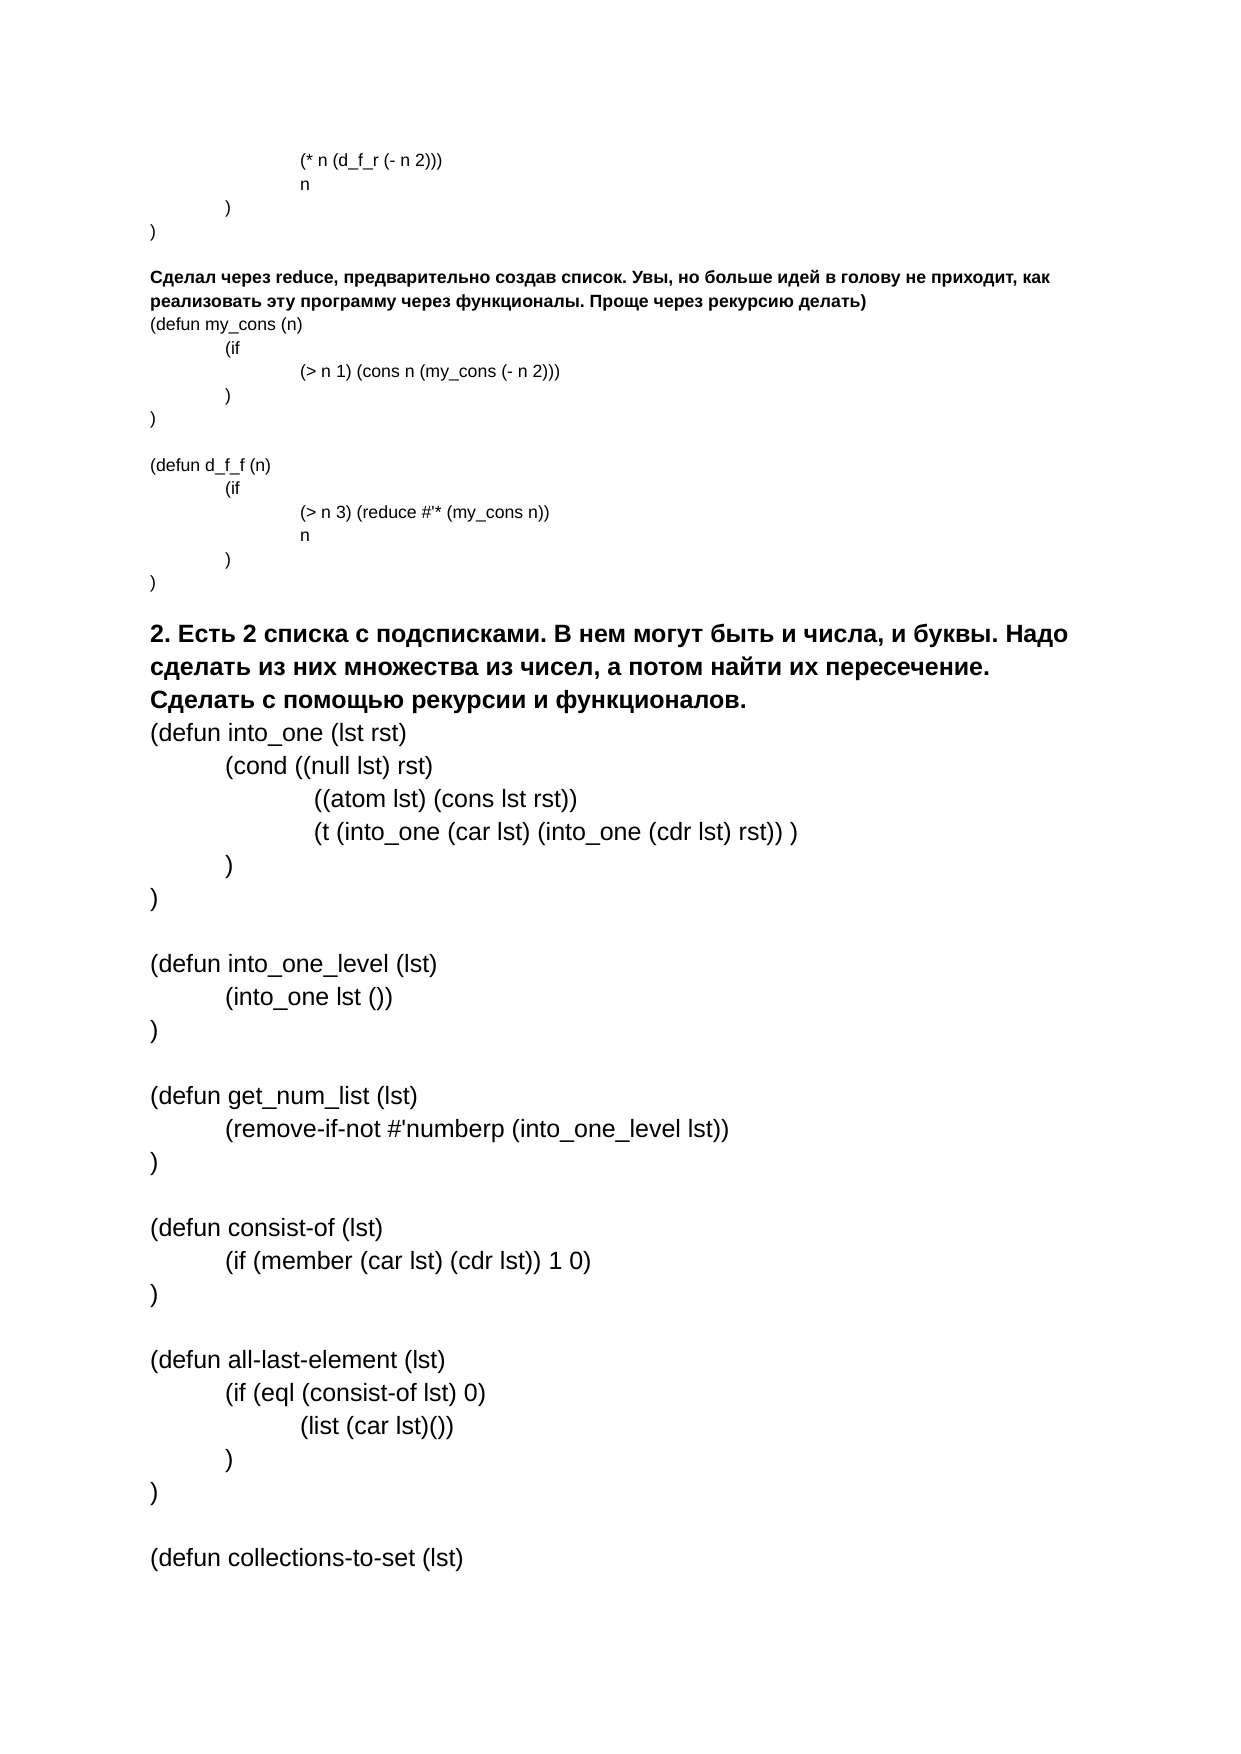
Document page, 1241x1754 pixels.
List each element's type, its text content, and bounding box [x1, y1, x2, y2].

text (cond ((null lst) rst) [150, 751, 1090, 779]
text (defun into_one (lst rst) [150, 718, 1090, 747]
text ) [150, 548, 1090, 569]
text ) [150, 1444, 1090, 1473]
text (list (car lst)()) [150, 1411, 1090, 1440]
text ) [150, 1147, 1090, 1176]
text (defun collections-to-set (lst) [150, 1543, 1090, 1572]
text ) [150, 572, 1090, 592]
text (defun all-last-element (lst) [150, 1345, 1090, 1374]
text 2. Есть 2 списка с подсписками. В нем могут быть и числа, и буквы. Надо сделать из них множества из чисел, а потом найти их пересечение. Сделать с помощью рекурсии и функционалов. [150, 619, 1090, 713]
text (defun into_one_level (lst) [150, 949, 1090, 978]
text (if [150, 337, 1090, 358]
text ) [150, 1015, 1090, 1044]
text (t (into_one (car lst) (into_one (cdr lst) rst)) ) [150, 817, 1090, 846]
text n [150, 173, 1090, 194]
text (> n 3) (reduce #'* (my_cons n)) [150, 502, 1090, 522]
text ) [150, 220, 1090, 241]
text (if (eql (consist-of lst) 0) [150, 1378, 1090, 1407]
text ) [150, 1279, 1090, 1308]
text ) [150, 850, 1090, 879]
text (defun get_num_list (lst) [150, 1081, 1090, 1110]
text (into_one lst ()) [150, 982, 1090, 1011]
text ) [150, 408, 1090, 428]
text (> n 1) (cons n (my_cons (- n 2))) [150, 361, 1090, 381]
text (if (member (car lst) (cdr lst)) 1 0) [150, 1246, 1090, 1275]
text ) [150, 883, 1090, 912]
text ) [150, 1477, 1090, 1506]
text ((atom lst) (cons lst rst)) [150, 784, 1090, 813]
text ) [150, 197, 1090, 217]
text ) [150, 384, 1090, 405]
text (* n (d_f_r (- n 2))) [150, 150, 1090, 170]
text (defun my_cons (n) [150, 314, 1090, 334]
text (if [150, 478, 1090, 498]
text (defun consist-of (lst) [150, 1213, 1090, 1242]
text n [150, 525, 1090, 545]
text (remove-if-not #'numberp (into_one_level lst)) [150, 1114, 1090, 1143]
text (defun d_f_f (n) [150, 455, 1090, 475]
text Сделал через reduce, предварительно создав список. Увы, но больше идей в голову не приходит, как реализовать эту программу через функционалы. Проще через рекурсию делать) [150, 267, 1090, 311]
